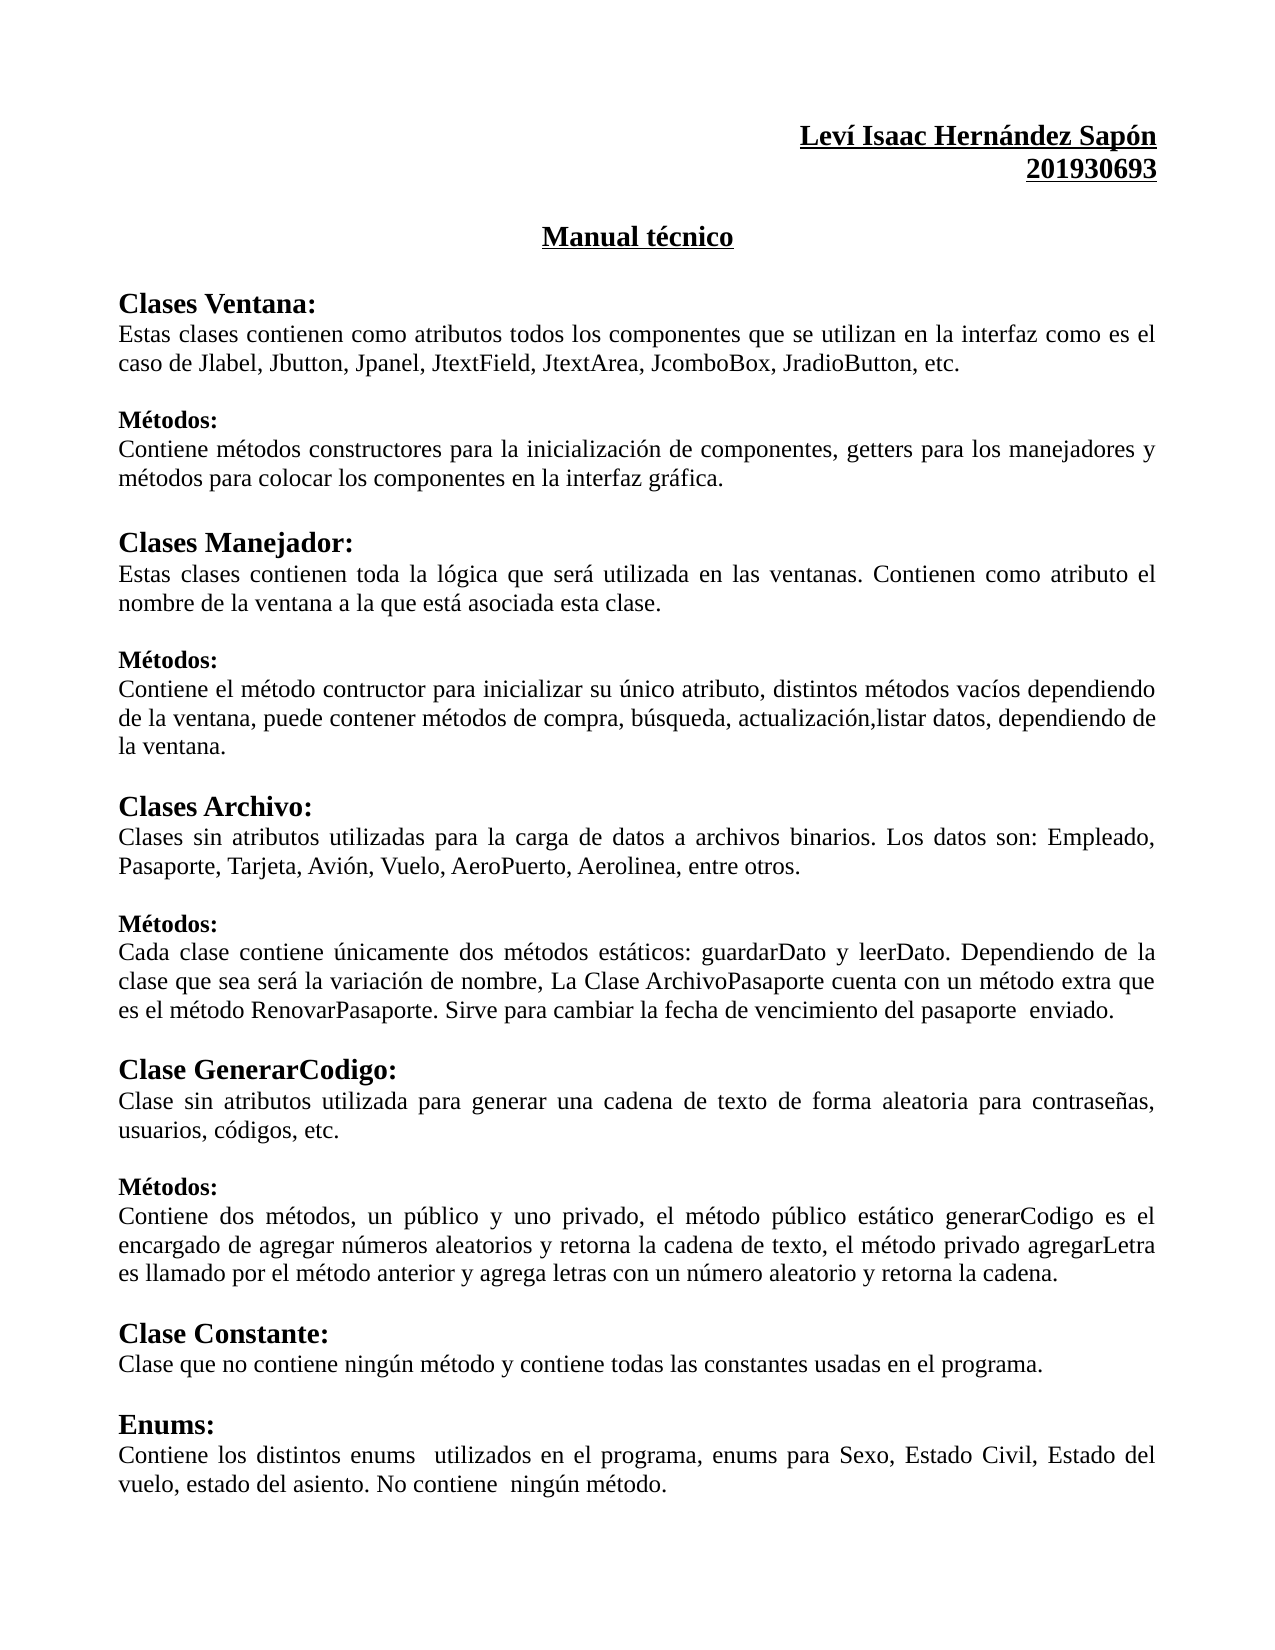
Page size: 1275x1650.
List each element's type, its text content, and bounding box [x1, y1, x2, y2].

text Clases Ventana: [118, 286, 1157, 319]
text Métodos: [118, 406, 1157, 434]
text Contiene el método contructor para inicializar su único atributo, distintos métodos vacíos dependiendo de la ventana, puede contener métodos de compra, búsqueda, actualización,listar datos, dependiendo de la ventana. [118, 674, 1157, 760]
text Estas clases contienen toda la lógica que será utilizada en las ventanas. Contienen como atributo el nombre de la ventana a la que está asociada esta clase. [118, 559, 1157, 616]
text Clases Archivo: [118, 789, 1157, 822]
text Enums: [118, 1407, 1157, 1441]
text Clase GenerarCodigo: [118, 1052, 1157, 1086]
text Contiene los distintos enums utilizados en el programa, enums para Sexo, Estado Civil, Estado del vuelo, estado del asiento. No contiene ningún método. [118, 1441, 1157, 1498]
text Clases sin atributos utilizadas para la carga de datos a archivos binarios. Los datos son: Empleado, Pasaporte, Tarjeta, Avión, Vuelo, AeroPuerto, Aerolinea, entre otros. [118, 822, 1157, 880]
text Cada clase contiene únicamente dos métodos estáticos: guardarDato y leerDato. Dependiendo de la clase que sea será la variación de nombre, La Clase ArchivoPasaporte cuenta con un método extra que es el método RenovarPasaporte. Sirve para cambiar la fecha de vencimiento del pasaporte enviado. [118, 937, 1157, 1024]
text Métodos: [118, 1172, 1157, 1201]
text Métodos: [118, 909, 1157, 937]
text Clase que no contiene ningún método y contiene todas las constantes usadas en el programa. [118, 1349, 1157, 1378]
text Clases Manejador: [118, 525, 1157, 559]
text Leví Isaac Hernández Sapón [118, 118, 1157, 152]
text Clase Constante: [118, 1316, 1157, 1349]
text 201930693 [118, 152, 1157, 185]
text Clase sin atributos utilizada para generar una cadena de texto de forma aleatoria para contraseñas, usuarios, códigos, etc. [118, 1086, 1157, 1143]
text Contiene dos métodos, un público y uno privado, el método público estático generarCodigo es el encargado de agregar números aleatorios y retorna la cadena de texto, el método privado agregarLetra es llamado por el método anterior y agrega letras con un número aleatorio y retorna la cadena. [118, 1201, 1157, 1287]
text Métodos: [118, 645, 1157, 674]
text Estas clases contienen como atributos todos los componentes que se utilizan en la interfaz como es el caso de Jlabel, Jbutton, Jpanel, JtextField, JtextArea, JcomboBox, JradioButton, etc. [118, 319, 1157, 377]
text Contiene métodos constructores para la inicialización de componentes, getters para los manejadores y métodos para colocar los componentes en la interfaz gráfica. [118, 434, 1157, 492]
text Manual técnico [118, 219, 1157, 252]
